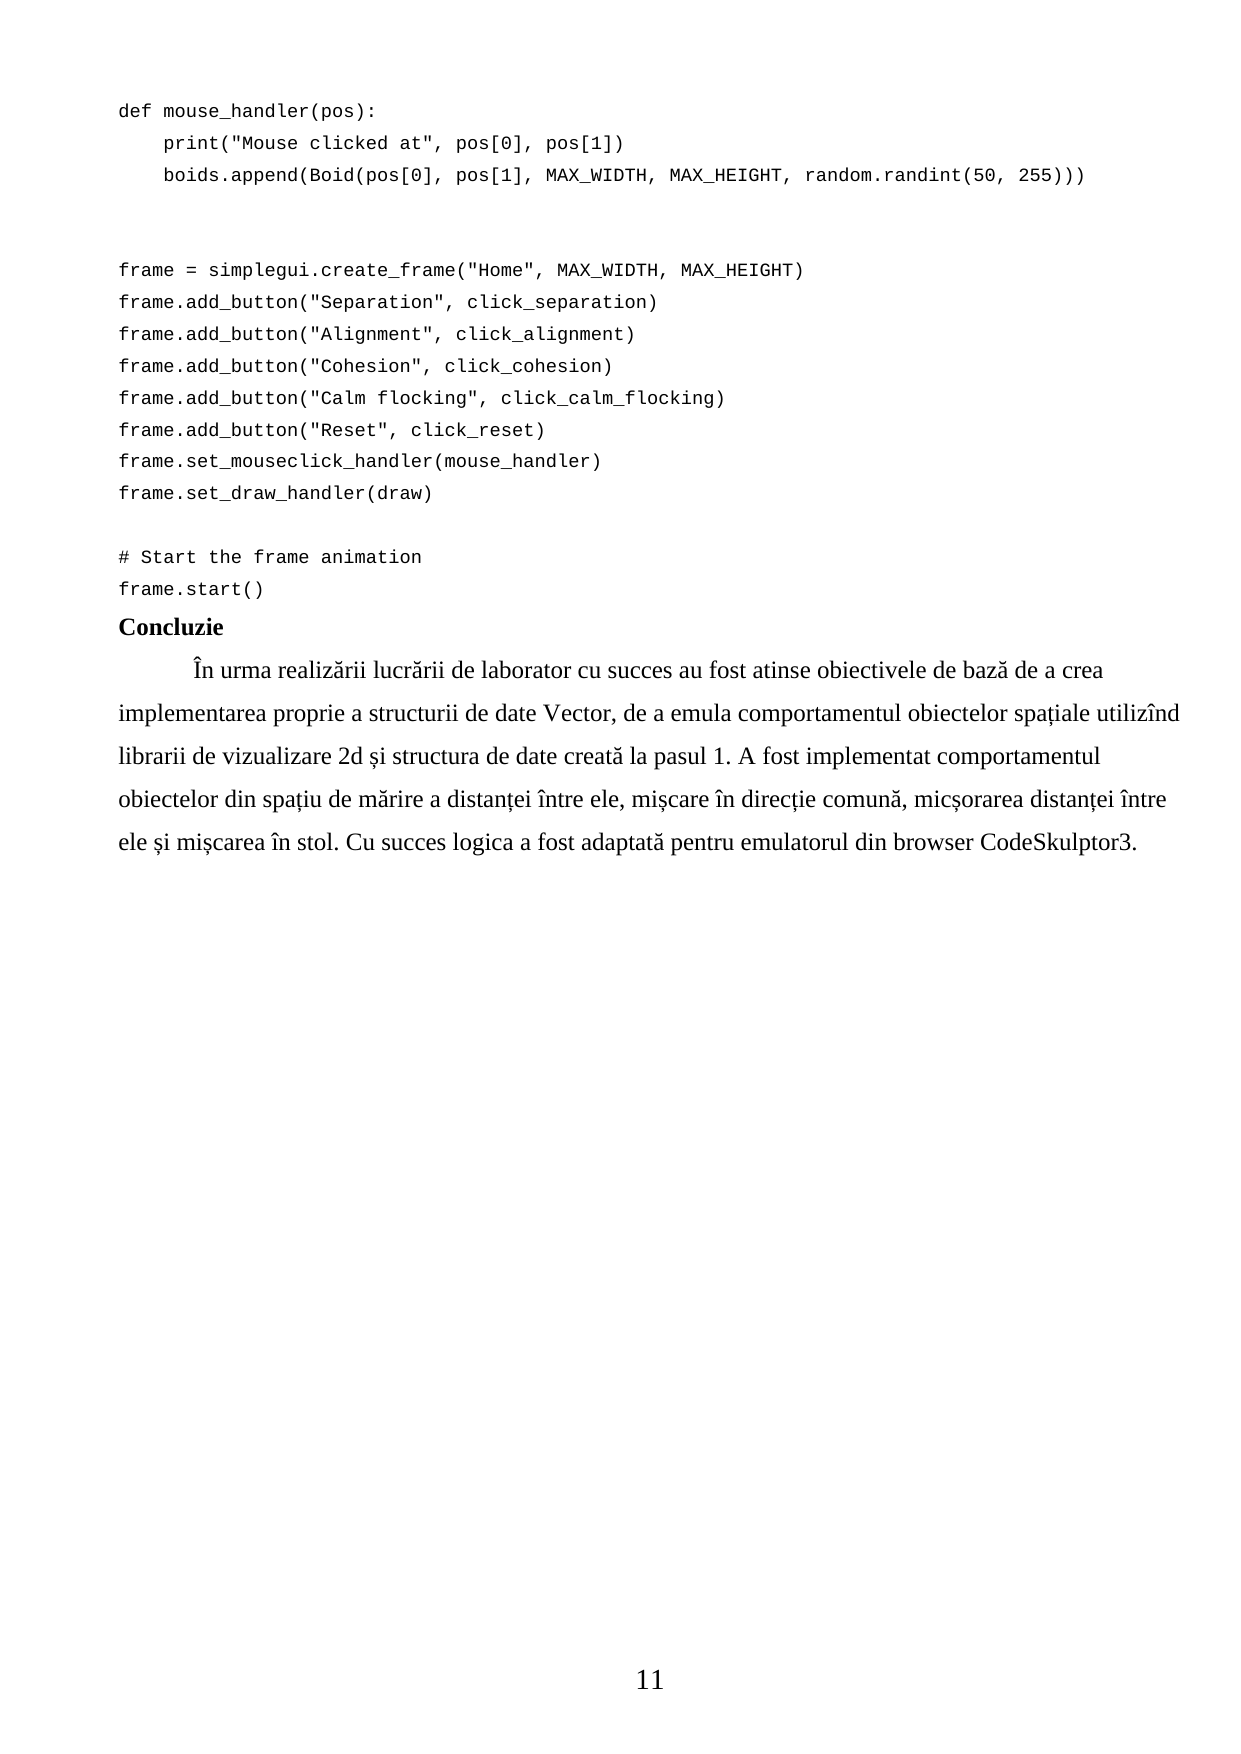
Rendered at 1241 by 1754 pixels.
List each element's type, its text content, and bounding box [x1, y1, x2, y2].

text def mouse_handler(pos): [118, 102, 1181, 123]
text frame.add_button("Cohesion", click_cohesion) [118, 357, 1181, 378]
text Concluzie [118, 612, 1181, 640]
text boids.append(Boid(pos[0], pos[1], MAX_WIDTH, MAX_HEIGHT, random.randint(50, 255))) [118, 165, 1181, 187]
text # Start the frame animation [118, 548, 1181, 569]
text frame.add_button("Reset", click_reset) [118, 420, 1181, 442]
text frame.set_mouseclick_handler(mouse_handler) [118, 452, 1181, 473]
text frame.start() [118, 580, 1181, 601]
text În urma realizării lucrării de laborator cu succes au fost atinse obiectivele de bază de a crea implementarea proprie a structurii de date Vector, de a emula comportamentul obiectelor spațiale utilizînd librarii de vizualizare 2d și structura de date creată la pasul 1. A fost implementat comportamentul obiectelor din spațiu de mărire a distanței între ele, mișcare în direcție comună, micșorarea distanței între ele și mișcarea în stol. Cu succes logica a fost adaptată pentru emulatorul din browser CodeSkulptor3. [118, 655, 1181, 856]
text frame.add_button("Calm flocking", click_calm_flocking) [118, 388, 1181, 410]
text print("Mouse clicked at", pos[0], pos[1]) [118, 133, 1181, 155]
text frame = simplegui.create_frame("Home", MAX_WIDTH, MAX_HEIGHT) [118, 261, 1181, 282]
text frame.add_button("Separation", click_separation) [118, 293, 1181, 314]
text frame.add_button("Alignment", click_alignment) [118, 325, 1181, 346]
text frame.set_draw_handler(draw) [118, 484, 1181, 505]
